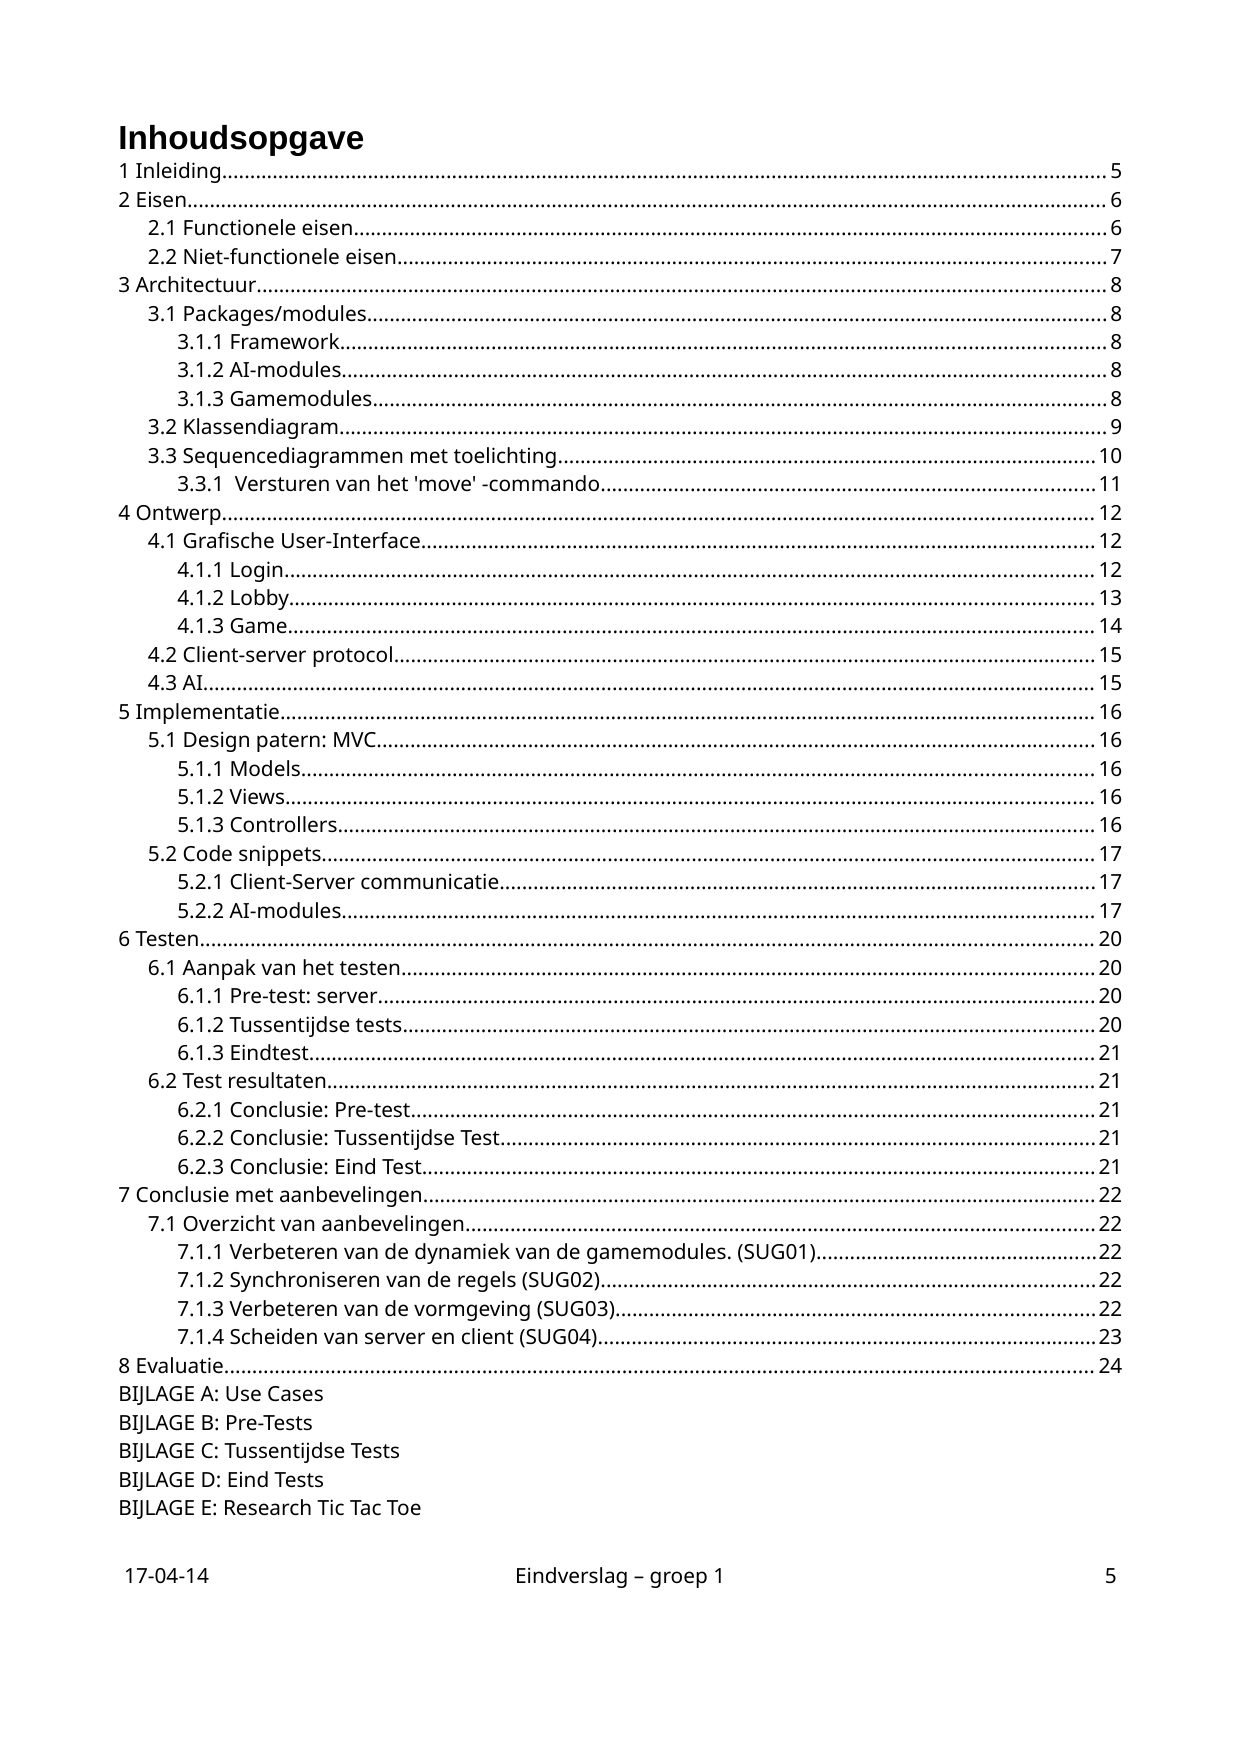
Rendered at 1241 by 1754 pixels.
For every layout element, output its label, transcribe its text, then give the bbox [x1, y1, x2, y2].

text 5.1.2 Views 16 [177, 782, 1122, 811]
text 8 Evaluatie 24 [118, 1351, 1122, 1379]
text 5.1.1 Models 16 [177, 754, 1122, 782]
text 7.1 Overzicht van aanbevelingen 22 [148, 1209, 1122, 1237]
text 6.2 Test resultaten 21 [148, 1067, 1122, 1095]
text 6.1.2 Tussentijdse tests 20 [177, 1010, 1122, 1038]
text 6.2.1 Conclusie: Pre-test 21 [177, 1095, 1122, 1123]
text 3.1.1 Framework 8 [177, 327, 1122, 356]
text 2.1 Functionele eisen 6 [148, 213, 1122, 242]
text 3.1.2 AI-modules 8 [177, 356, 1122, 384]
text 7.1.2 Synchroniseren van de regels (SUG02) 22 [177, 1266, 1122, 1294]
text 3.3.1 Versturen van het 'move' -commando 11 [177, 469, 1122, 498]
text 3.1.3 Gamemodules 8 [177, 384, 1122, 412]
text 3.1 Packages/modules 8 [148, 299, 1122, 327]
text 6.1 Aanpak van het testen 20 [148, 953, 1122, 981]
text 4 Ontwerp 12 [118, 498, 1122, 526]
text 5.2.1 Client-Server communicatie 17 [177, 867, 1122, 896]
text 4.1.2 Lobby 13 [177, 583, 1122, 612]
text 7.1.1 Verbeteren van de dynamiek van de gamemodules. (SUG01) 22 [177, 1237, 1122, 1266]
text 5 Implementatie 16 [118, 697, 1122, 725]
text 7 Conclusie met aanbevelingen 22 [118, 1180, 1122, 1209]
text 3.3 Sequencediagrammen met toelichting 10 [148, 441, 1122, 469]
text 6 Testen 20 [118, 924, 1122, 953]
text 5.1 Design patern: MVC 16 [148, 725, 1122, 754]
text 5.2 Code snippets 17 [148, 839, 1122, 867]
text 4.1.3 Game 14 [177, 612, 1122, 640]
text 2 Eisen 6 [118, 185, 1122, 213]
text 6.1.3 Eindtest 21 [177, 1038, 1122, 1067]
text 3 Architectuur 8 [118, 270, 1122, 299]
text 5.2.2 AI-modules 17 [177, 896, 1122, 924]
text 7.1.3 Verbeteren van de vormgeving (SUG03) 22 [177, 1294, 1122, 1322]
text 4.2 Client-server protocol 15 [148, 640, 1122, 668]
text 4.3 AI 15 [148, 668, 1122, 697]
text 6.2.2 Conclusie: Tussentijdse Test 21 [177, 1123, 1122, 1152]
text 4.1 Grafische User-Interface 12 [148, 526, 1122, 555]
text 4.1.1 Login 12 [177, 555, 1122, 583]
text 3.2 Klassendiagram 9 [148, 412, 1122, 441]
text 6.1.1 Pre-test: server 20 [177, 981, 1122, 1010]
text BIJLAGE A: Use Cases BIJLAGE B: Pre-Tests BIJLAGE C: Tussentijdse Tests BIJLAGE D: Eind Tests BIJLAGE E: Research Tic Tac Toe [118, 1379, 1122, 1522]
subtitle Inhoudsopgave [118, 118, 1122, 157]
text 6.2.3 Conclusie: Eind Test 21 [177, 1152, 1122, 1180]
text 2.2 Niet-functionele eisen 7 [148, 242, 1122, 270]
text 7.1.4 Scheiden van server en client (SUG04) 23 [177, 1322, 1122, 1351]
text 5.1.3 Controllers 16 [177, 811, 1122, 839]
text 1 Inleiding 5 [118, 157, 1122, 185]
